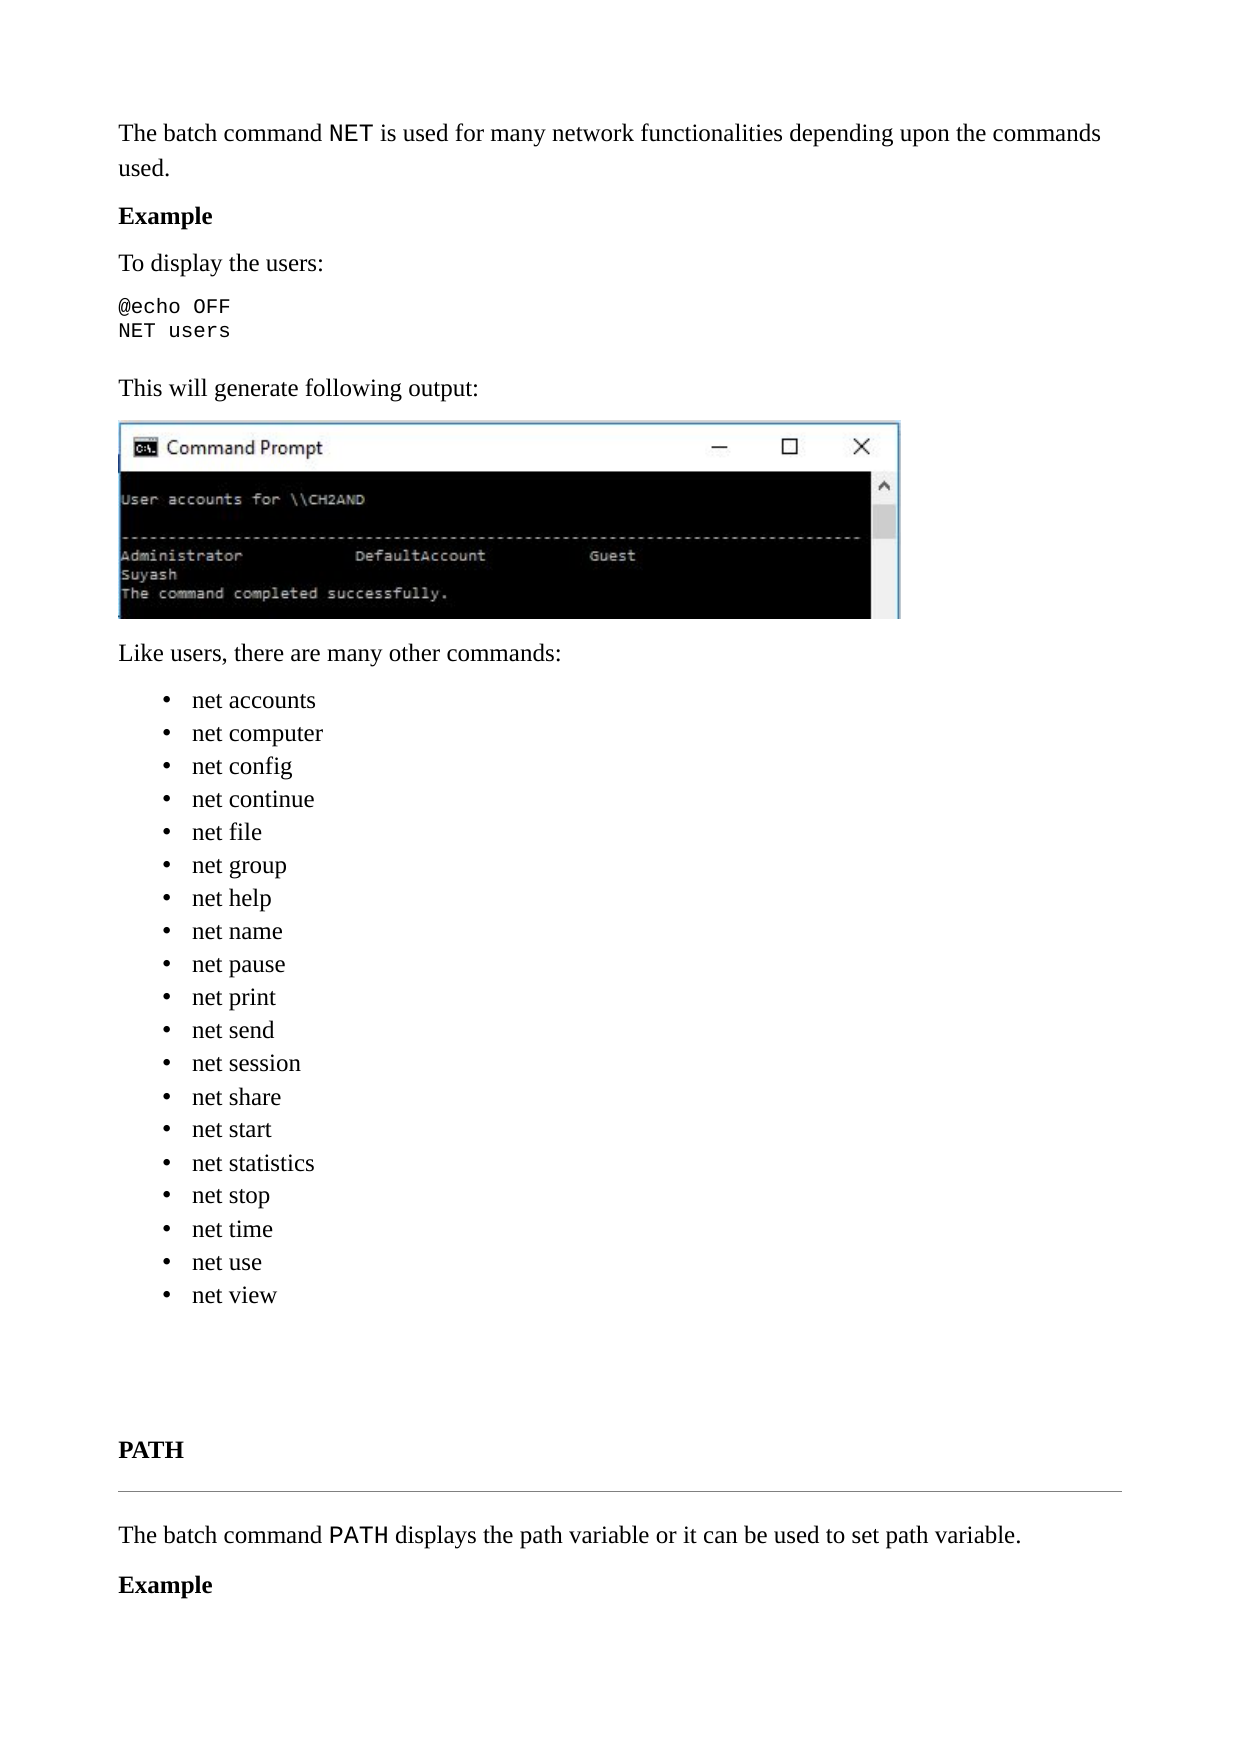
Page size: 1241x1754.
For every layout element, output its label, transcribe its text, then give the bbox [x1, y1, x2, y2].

list net statistics [162, 1148, 1122, 1176]
list net session [162, 1048, 1122, 1077]
list net use [162, 1247, 1122, 1275]
list net share [162, 1082, 1122, 1110]
text The batch command PATH displays the path variable or it can be used to set path variable. [118, 1520, 1122, 1551]
list net view [162, 1280, 1122, 1308]
list net name [162, 916, 1122, 945]
list net computer [162, 718, 1122, 747]
list net file [162, 817, 1122, 846]
list net print [162, 982, 1122, 1011]
list net time [162, 1214, 1122, 1242]
text This will generate following output: [118, 373, 1122, 402]
text To display the users: [118, 248, 1122, 277]
picture [118, 420, 901, 619]
list net pause [162, 949, 1122, 978]
list net start [162, 1114, 1122, 1143]
list net config [162, 751, 1122, 780]
text Like users, there are many other commands: [118, 638, 1122, 666]
text Example [118, 201, 1122, 229]
list net help [162, 883, 1122, 912]
list net accounts [162, 685, 1122, 714]
text The batch command NET is used for many network functionalities depending upon the commands used. [118, 118, 1122, 182]
text Example [118, 1570, 1122, 1599]
text NET users [118, 320, 1122, 343]
text @echo OFF [118, 296, 1122, 320]
subtitle PATH [118, 1435, 1122, 1464]
list net send [162, 1016, 1122, 1044]
list net group [162, 850, 1122, 879]
list net stop [162, 1181, 1122, 1209]
list net continue [162, 784, 1122, 813]
